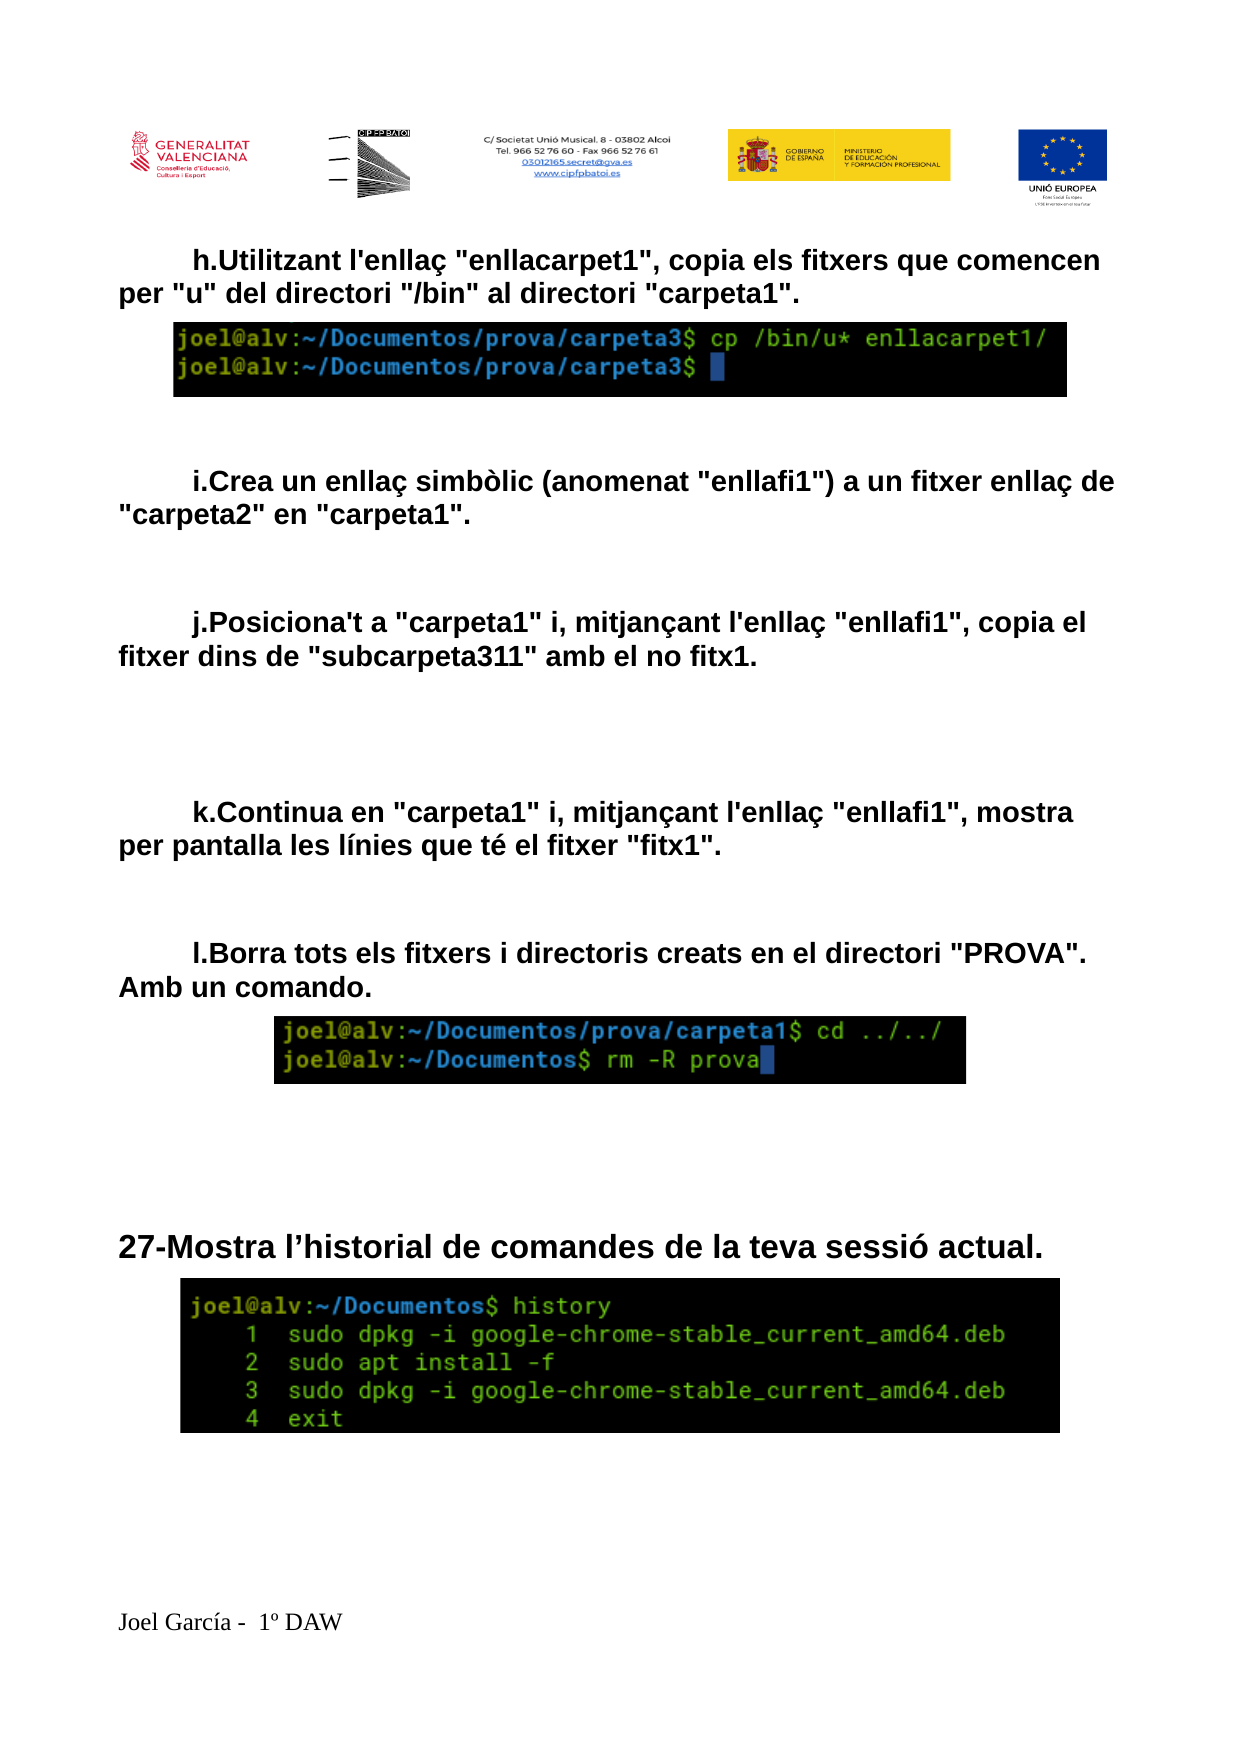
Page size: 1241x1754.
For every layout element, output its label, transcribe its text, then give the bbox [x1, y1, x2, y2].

picture [274, 1016, 967, 1084]
subtitle l.Borra tots els fitxers i directoris creats en el directori "PROVA". Amb un comando. [118, 936, 1122, 1003]
picture [180, 1278, 1060, 1433]
subtitle h.Utilitzant l'enllaç "enllacarpet1", copia els fitxers que comencen per "u" del directori "/bin" al directori "carpeta1". [118, 242, 1122, 309]
subtitle 27-Mostra l’historial de comandes de la teva sessió actual. [118, 1227, 1122, 1266]
subtitle k.Continua en "carpeta1" i, mitjançant l'enllaç "enllafi1", mostra per pantalla les línies que té el fitxer "fitx1". [118, 795, 1122, 862]
picture [173, 322, 1067, 397]
subtitle i.Crea un enllaç simbòlic (anomenat "enllafi1") a un fitxer enllaç de "carpeta2" en "carpeta1". [118, 463, 1122, 531]
picture [118, 118, 1118, 209]
subtitle j.Posiciona't a "carpeta1" i, mitjançant l'enllaç "enllafi1", copia el fitxer dins de "subcarpeta311" amb el no fitx1. [118, 605, 1122, 672]
